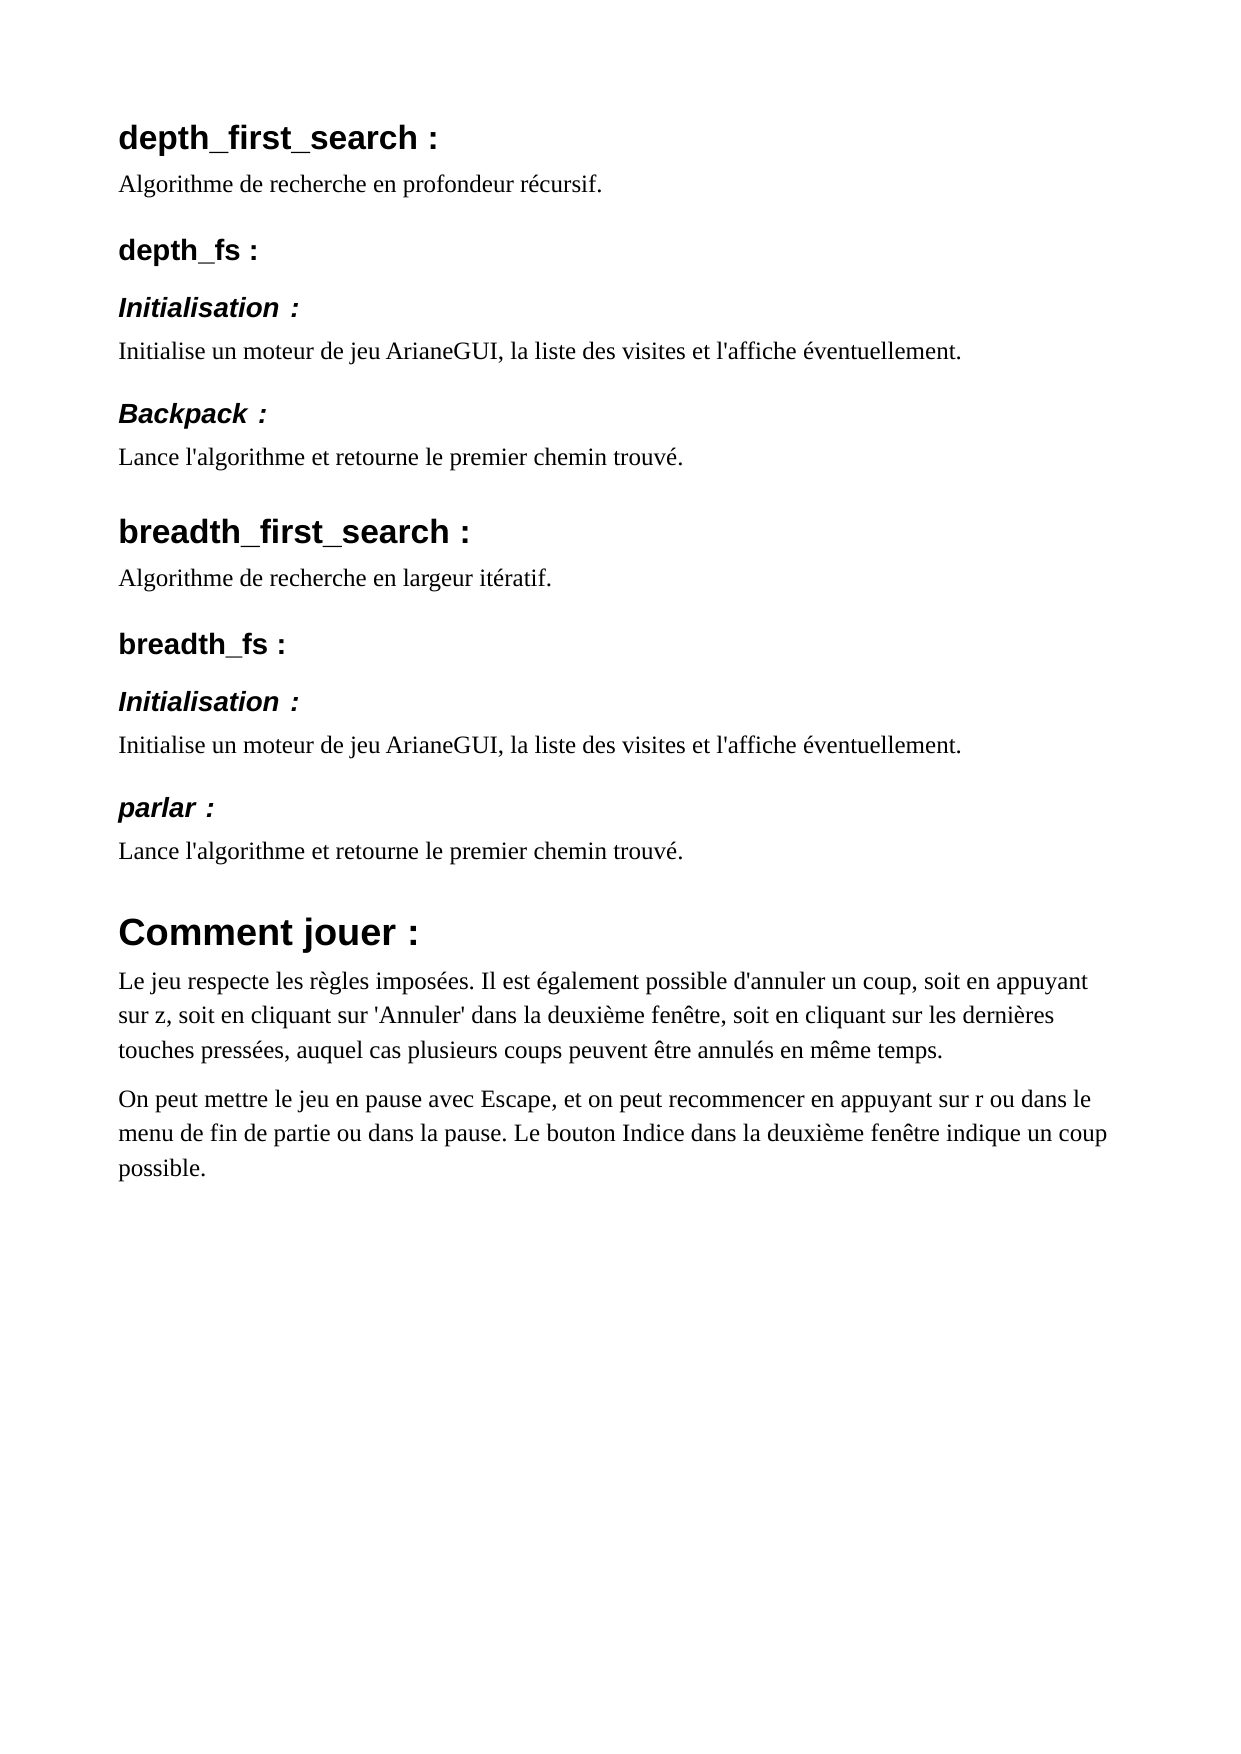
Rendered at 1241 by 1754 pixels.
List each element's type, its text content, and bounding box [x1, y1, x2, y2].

subtitle Backpack : [118, 398, 1122, 429]
text Lance l'algorithme et retourne le premier chemin trouvé. [118, 442, 1122, 471]
subtitle breadth_fs : [118, 627, 1122, 660]
subtitle parlar : [118, 791, 1122, 823]
text Initialise un moteur de jeu ArianeGUI, la liste des visites et l'affiche éventuellement. [118, 336, 1122, 365]
subtitle Initialisation : [118, 292, 1122, 323]
subtitle Comment jouer : [118, 910, 1122, 953]
subtitle depth_fs : [118, 233, 1122, 267]
subtitle breadth_first_search : [118, 512, 1122, 551]
text Lance l'algorithme et retourne le premier chemin trouvé. [118, 836, 1122, 864]
text Algorithme de recherche en largeur itératif. [118, 563, 1122, 592]
text On peut mettre le jeu en pause avec Escape, et on peut recommencer en appuyant sur r ou dans le menu de fin de partie ou dans la pause. Le bouton Indice dans la deuxième fenêtre indique un coup possible. [118, 1084, 1122, 1182]
text Le jeu respecte les règles imposées. Il est également possible d'annuler un coup, soit en appuyant sur z, soit en cliquant sur 'Annuler' dans la deuxième fenêtre, soit en cliquant sur les dernières touches pressées, auquel cas plusieurs coups peuvent être annulés en même temps. [118, 966, 1122, 1064]
subtitle depth_first_search : [118, 118, 1122, 157]
subtitle Initialisation : [118, 685, 1122, 717]
text Algorithme de recherche en profondeur récursif. [118, 169, 1122, 198]
text Initialise un moteur de jeu ArianeGUI, la liste des visites et l'affiche éventuellement. [118, 730, 1122, 758]
